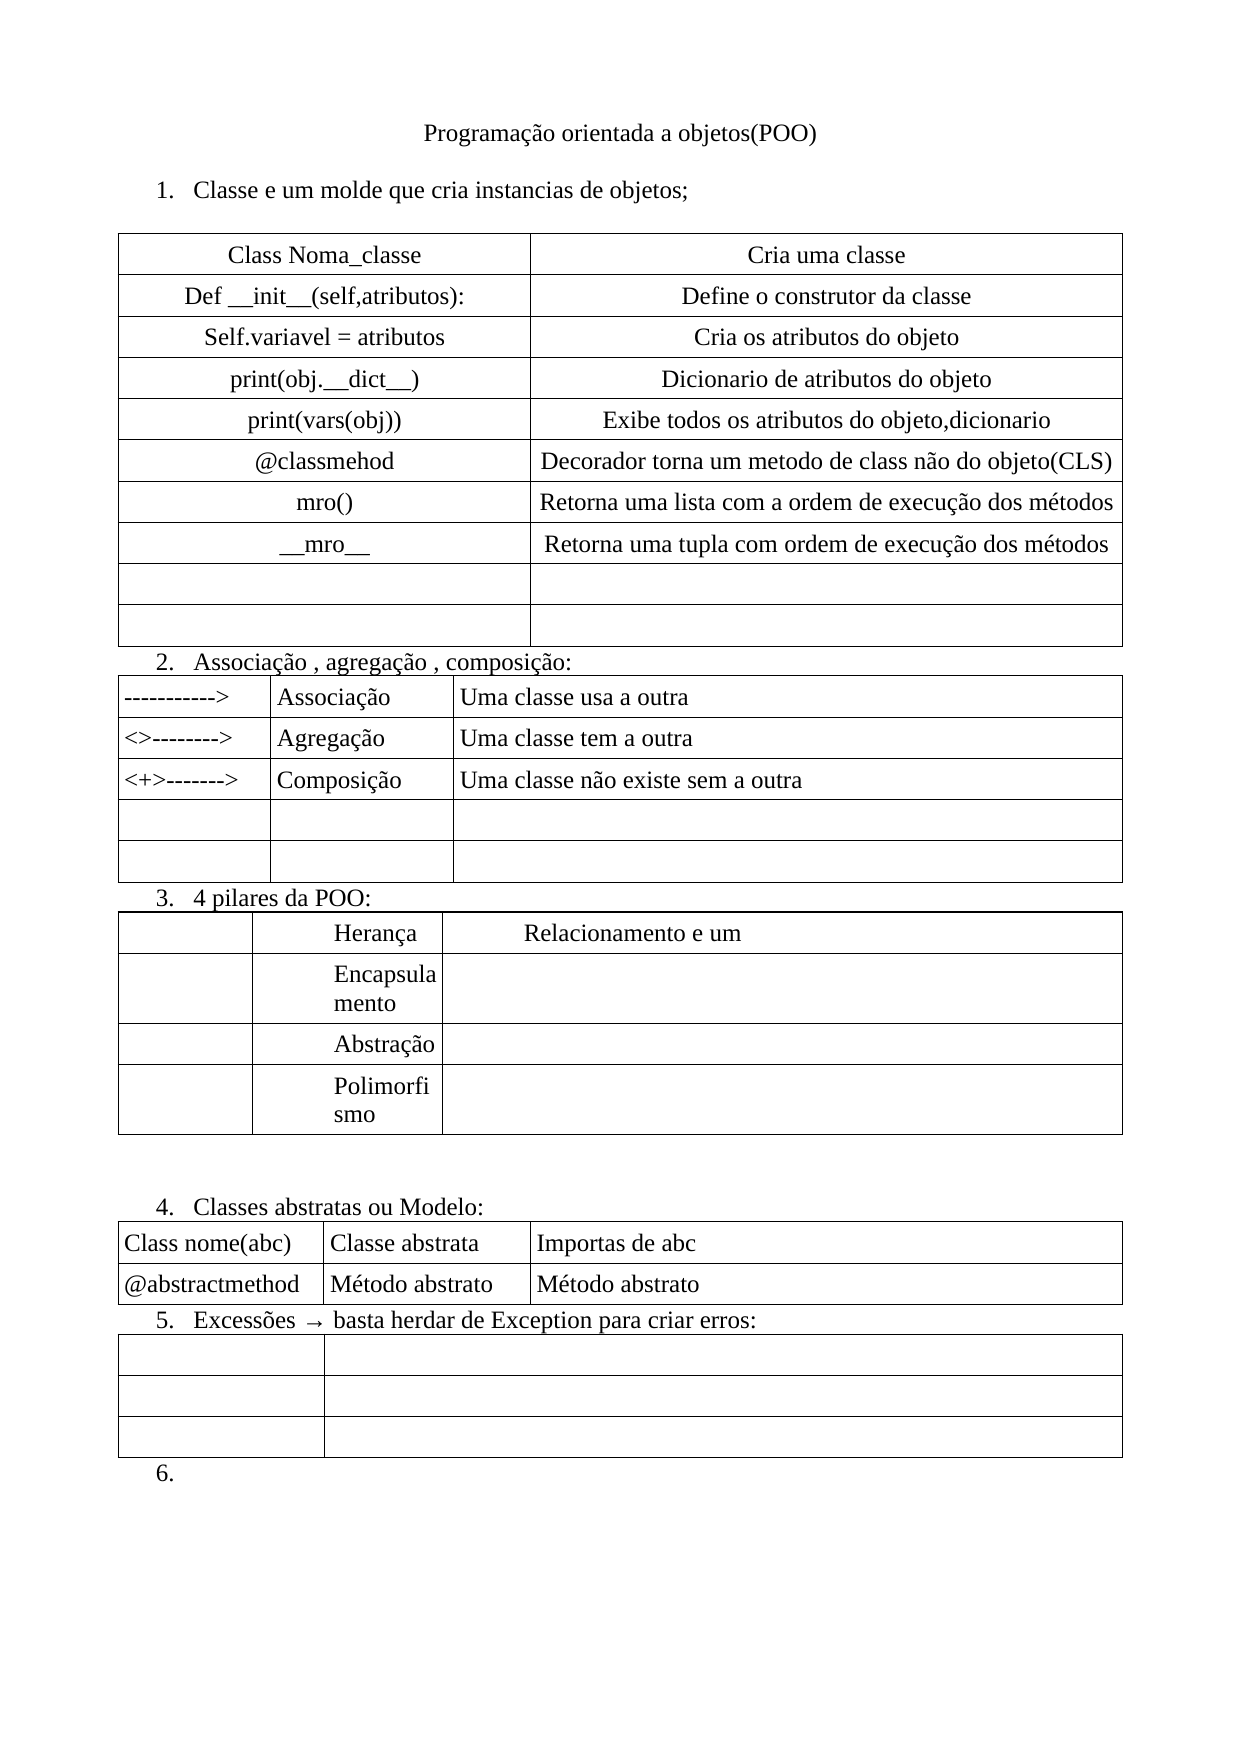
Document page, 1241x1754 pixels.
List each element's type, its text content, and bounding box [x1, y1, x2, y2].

table_cell [119, 841, 270, 882]
table_cell Composição [271, 759, 453, 799]
table_cell Retorna uma tupla com ordem de execução dos métodos [531, 523, 1122, 563]
list Excessões → basta herdar de Exception para criar erros: [156, 1305, 1122, 1333]
table_cell [119, 1417, 324, 1457]
list Associação , agregação , composição: [156, 647, 1122, 675]
table_cell [531, 564, 1122, 604]
table_header [119, 1335, 324, 1375]
table_cell mro() [119, 482, 530, 522]
table_header Relacionamento e um [443, 913, 1122, 953]
table_cell [119, 954, 252, 1023]
table_cell @classmehod [119, 440, 530, 481]
list Classe e um molde que cria instancias de objetos; [156, 176, 1122, 204]
table_cell [119, 800, 270, 840]
table_cell [443, 1065, 1122, 1134]
table_cell Agregação [271, 718, 453, 758]
table_header -----------> [119, 676, 270, 717]
table_cell Decorador torna um metodo de class não do objeto(CLS) [531, 440, 1122, 481]
table_cell Uma classe tem a outra [454, 718, 1122, 758]
table_cell print(vars(obj)) [119, 399, 530, 439]
table_cell @abstractmethod [119, 1264, 323, 1304]
table_header Uma classe usa a outra [454, 676, 1122, 717]
table_cell Dicionario de atributos do objeto [531, 358, 1122, 398]
list Classes abstratas ou Modelo: [156, 1192, 1122, 1221]
table_cell Cria os atributos do objeto [531, 317, 1122, 357]
table_cell <>--------> [119, 718, 270, 758]
table_header Herança [253, 913, 442, 953]
table_cell Retorna uma lista com a ordem de execução dos métodos [531, 482, 1122, 522]
table_header Class Noma_classe [119, 234, 530, 274]
table_header Class nome(abc) [119, 1222, 323, 1262]
table_cell [119, 1065, 252, 1134]
table_cell [119, 605, 530, 646]
table_cell Exibe todos os atributos do objeto,dicionario [531, 399, 1122, 439]
table_cell [271, 841, 453, 882]
table_header [325, 1335, 1122, 1375]
table_cell [325, 1417, 1122, 1457]
table_cell [119, 564, 530, 604]
table_header Classe abstrata [324, 1222, 530, 1262]
table_cell [119, 1024, 252, 1064]
table_cell [119, 1376, 324, 1416]
table_cell Polimorfismo [253, 1065, 442, 1134]
table_cell print(obj.__dict__) [119, 358, 530, 398]
table_header [119, 913, 252, 953]
table_cell [454, 841, 1122, 882]
table_cell __mro__ [119, 523, 530, 563]
table_header Cria uma classe [531, 234, 1122, 274]
text Programação orientada a objetos(POO) [118, 118, 1122, 147]
table_cell Abstração [253, 1024, 442, 1064]
table_cell Def __init__(self,atributos): [119, 275, 530, 316]
table_cell [443, 954, 1122, 1023]
table_cell Encapsulamento [253, 954, 442, 1023]
list 4 pilares da POO: [156, 883, 1122, 911]
table_cell Método abstrato [324, 1264, 530, 1304]
table_cell Método abstrato [531, 1264, 1122, 1304]
table_cell [531, 605, 1122, 646]
table_cell [443, 1024, 1122, 1064]
table_cell [271, 800, 453, 840]
table_cell Uma classe não existe sem a outra [454, 759, 1122, 799]
table_cell Define o construtor da classe [531, 275, 1122, 316]
table_cell [454, 800, 1122, 840]
table_cell [325, 1376, 1122, 1416]
table_header Associação [271, 676, 453, 717]
table_cell <+>-------> [119, 759, 270, 799]
table_cell Self.variavel = atributos [119, 317, 530, 357]
table_header Importas de abc [531, 1222, 1122, 1262]
